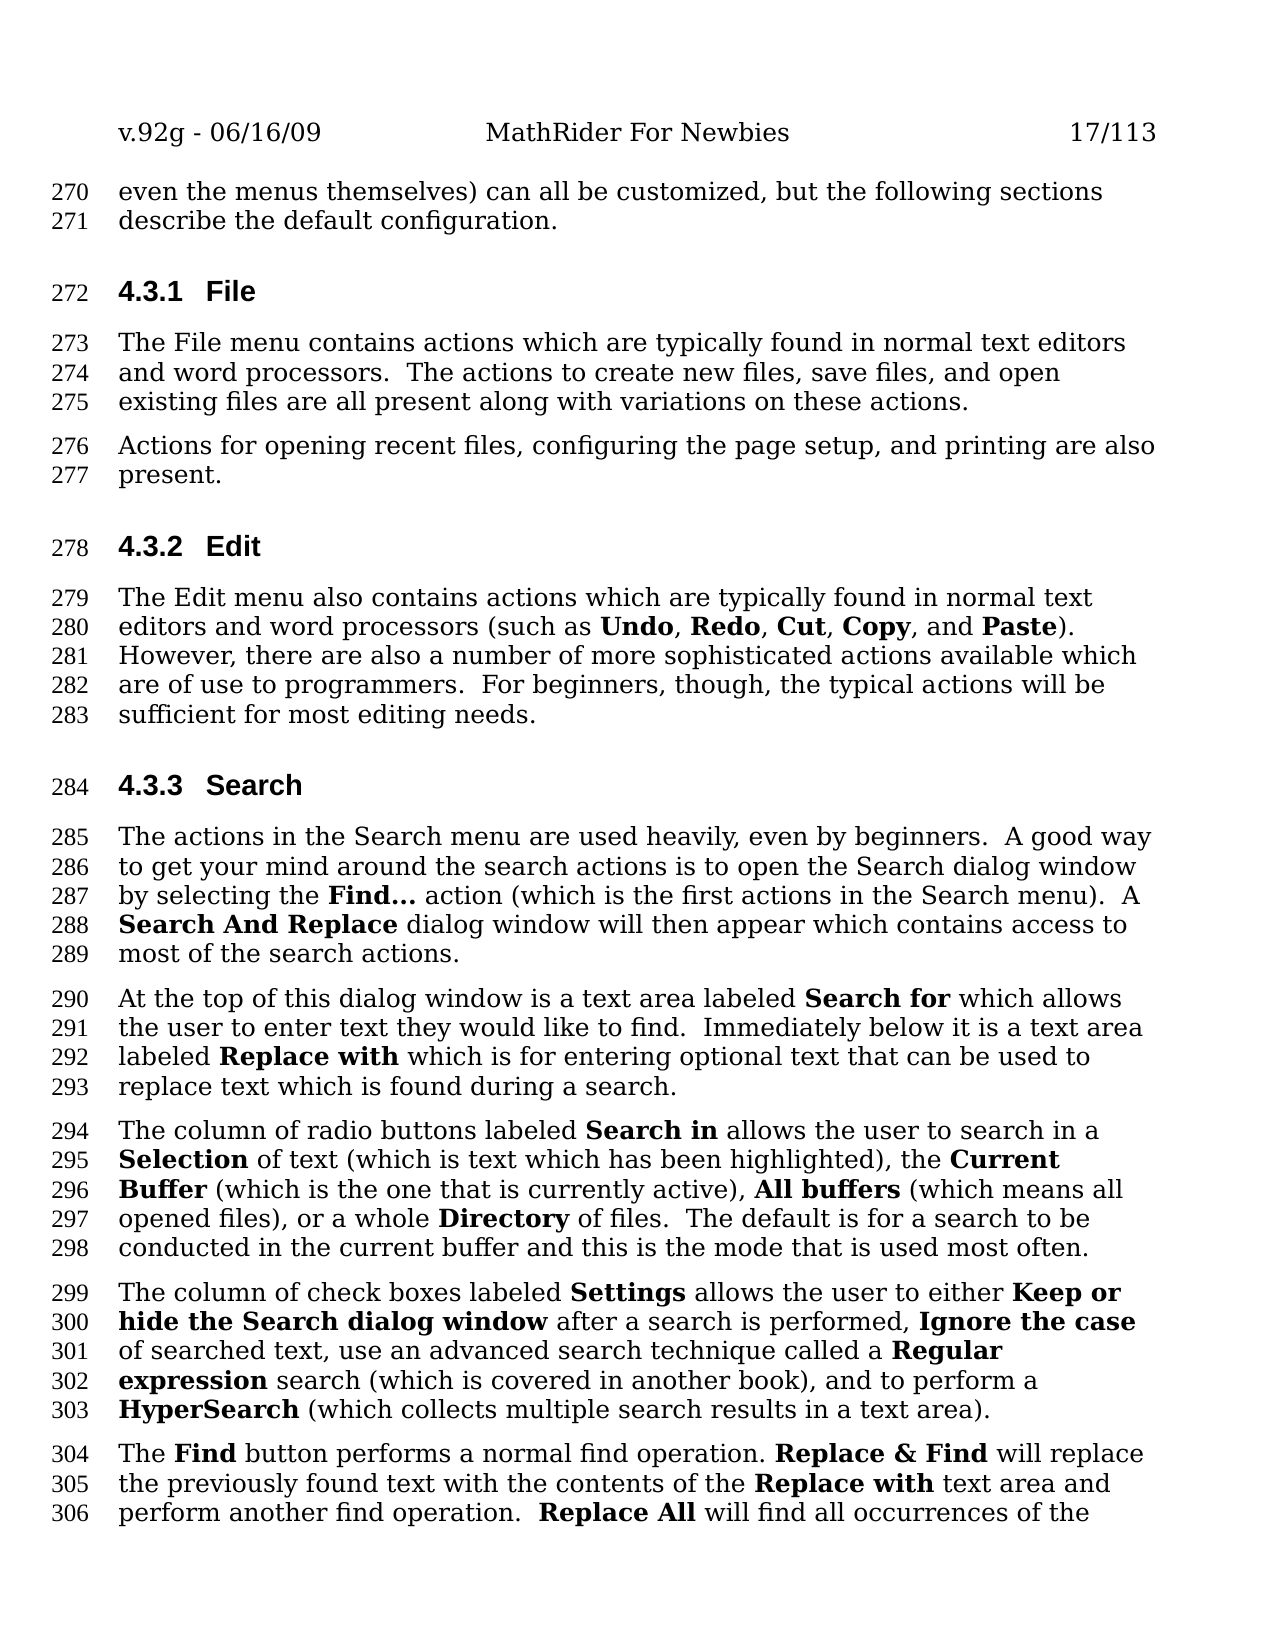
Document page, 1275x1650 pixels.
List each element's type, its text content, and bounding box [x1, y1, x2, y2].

subtitle File [118, 274, 1157, 308]
text The column of check boxes labeled Settings allows the user to either Keep or hide the Search dialog window after a search is performed, Ignore the case of searched text, use an advanced search technique called a Regular expression search (which is covered in another book), and to perform a HyperSearch (which collects multiple search results in a text area). [118, 1278, 1157, 1424]
text even the menus themselves) can all be customized, but the following sections describe the default configuration. [118, 177, 1157, 235]
text The actions in the Search menu are used heavily, even by beginners. A good way to get your mind around the search actions is to open the Search dialog window by selecting the Find... action (which is the first actions in the Search menu). A Search And Replace dialog window will then appear which contains access to most of the search actions. [118, 823, 1157, 969]
text The File menu contains actions which are typically found in normal text editors and word processors. The actions to create new files, save files, and open existing files are all present along with variations on these actions. [118, 329, 1157, 416]
text The column of radio buttons labeled Search in allows the user to search in a Selection of text (which is text which has been highlighted), the Current Buffer (which is the one that is currently active), All buffers (which means all opened files), or a whole Directory of files. The default is for a search to be conducted in the current buffer and this is the mode that is used most often. [118, 1116, 1157, 1263]
text The Edit menu also contains actions which are typically found in normal text editors and word processors (such as Undo, Redo, Cut, Copy, and Paste). However, there are also a number of more sophisticated actions available which are of use to programmers. For beginners, though, the typical actions will be sufficient for most editing needs. [118, 583, 1157, 729]
text At the top of this dialog window is a text area labeled Search for which allows the user to enter text they would like to find. Immediately below it is a text area labeled Replace with which is for entering optional text that can be used to replace text which is found during a search. [118, 984, 1157, 1101]
text The Find button performs a normal find operation. Replace & Find will replace the previously found text with the contents of the Replace with text area and perform another find operation. Replace All will find all occurrences of the [118, 1439, 1157, 1528]
text Actions for opening recent files, configuring the page setup, and printing are also present. [118, 431, 1157, 489]
subtitle Search [118, 768, 1157, 802]
subtitle Edit [118, 528, 1157, 562]
